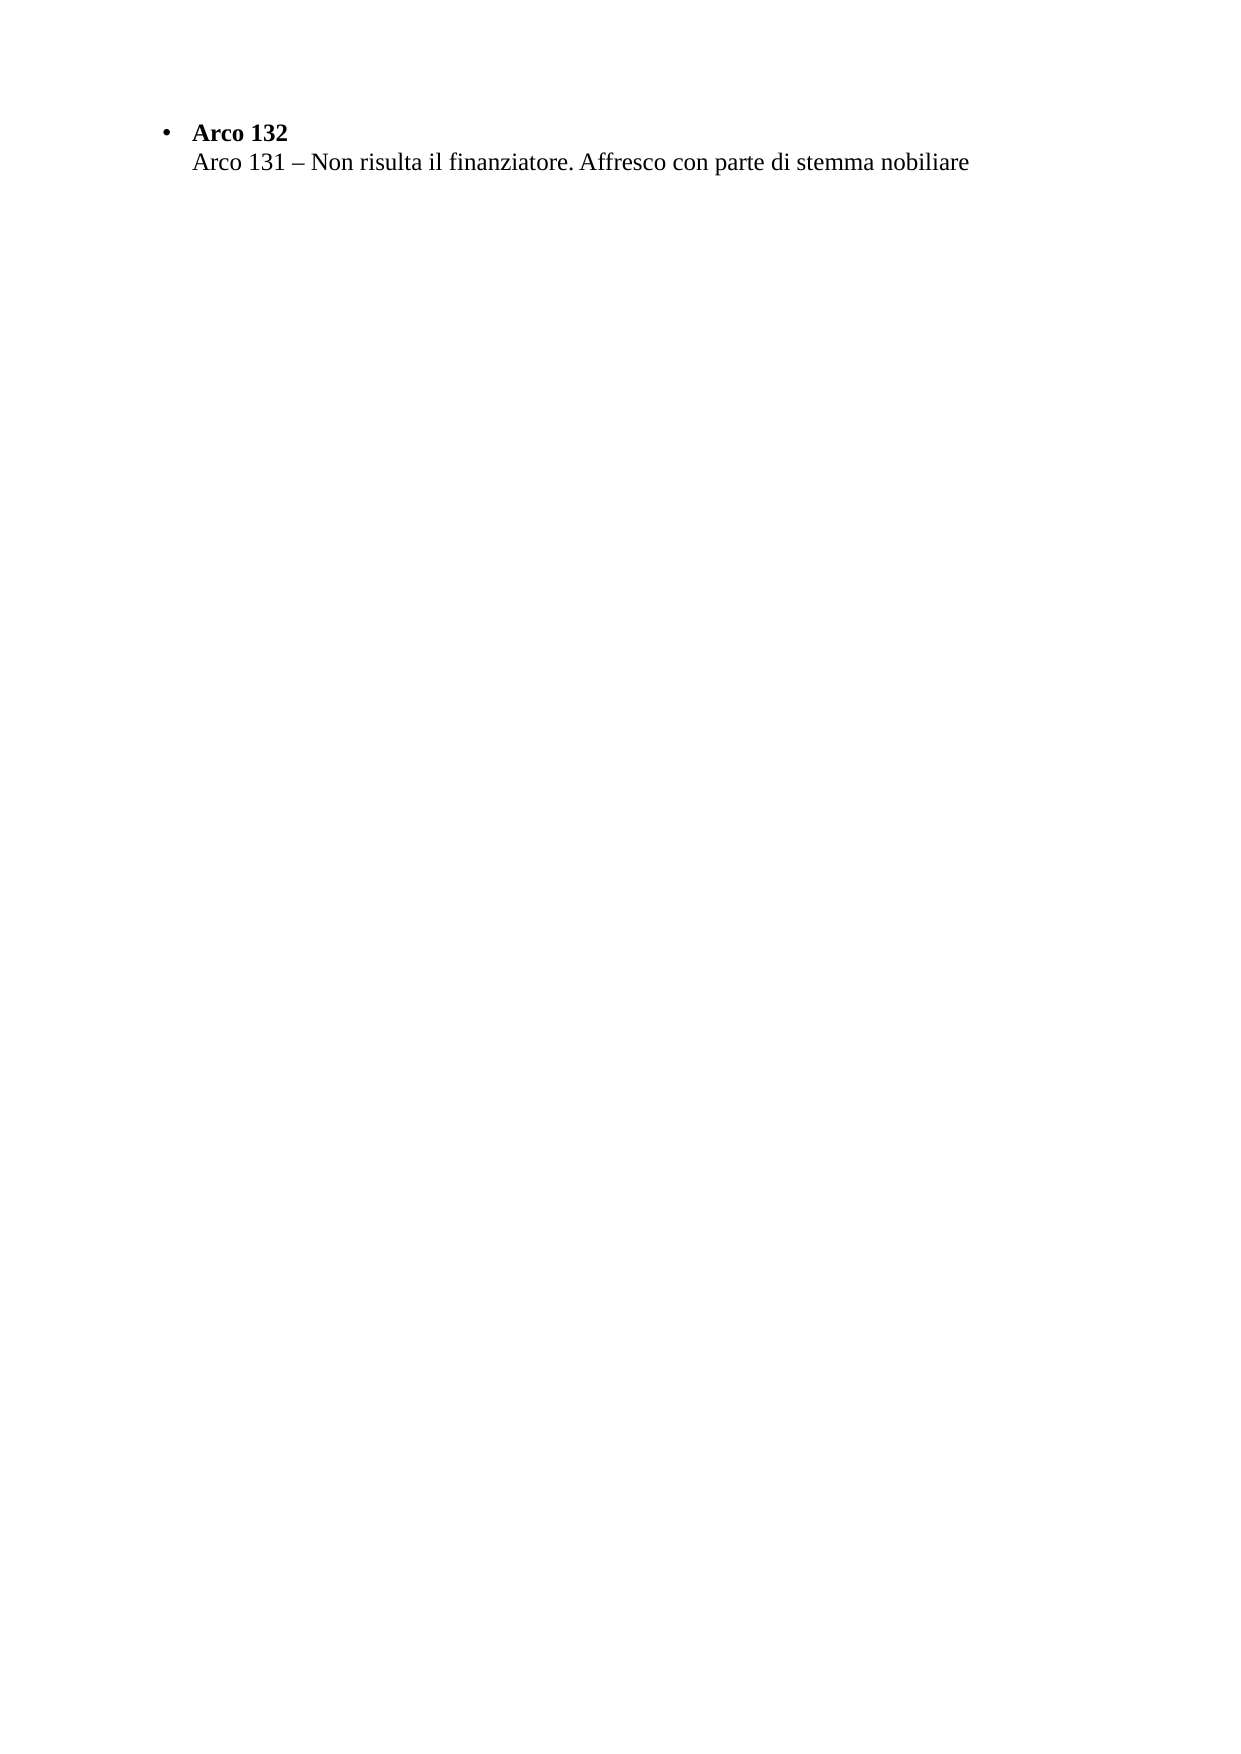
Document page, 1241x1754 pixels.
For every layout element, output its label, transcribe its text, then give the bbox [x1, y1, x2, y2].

list Arco 132 Arco 131 – Non risulta il finanziatore. Affresco con parte di stemma nobiliare [162, 118, 1122, 176]
